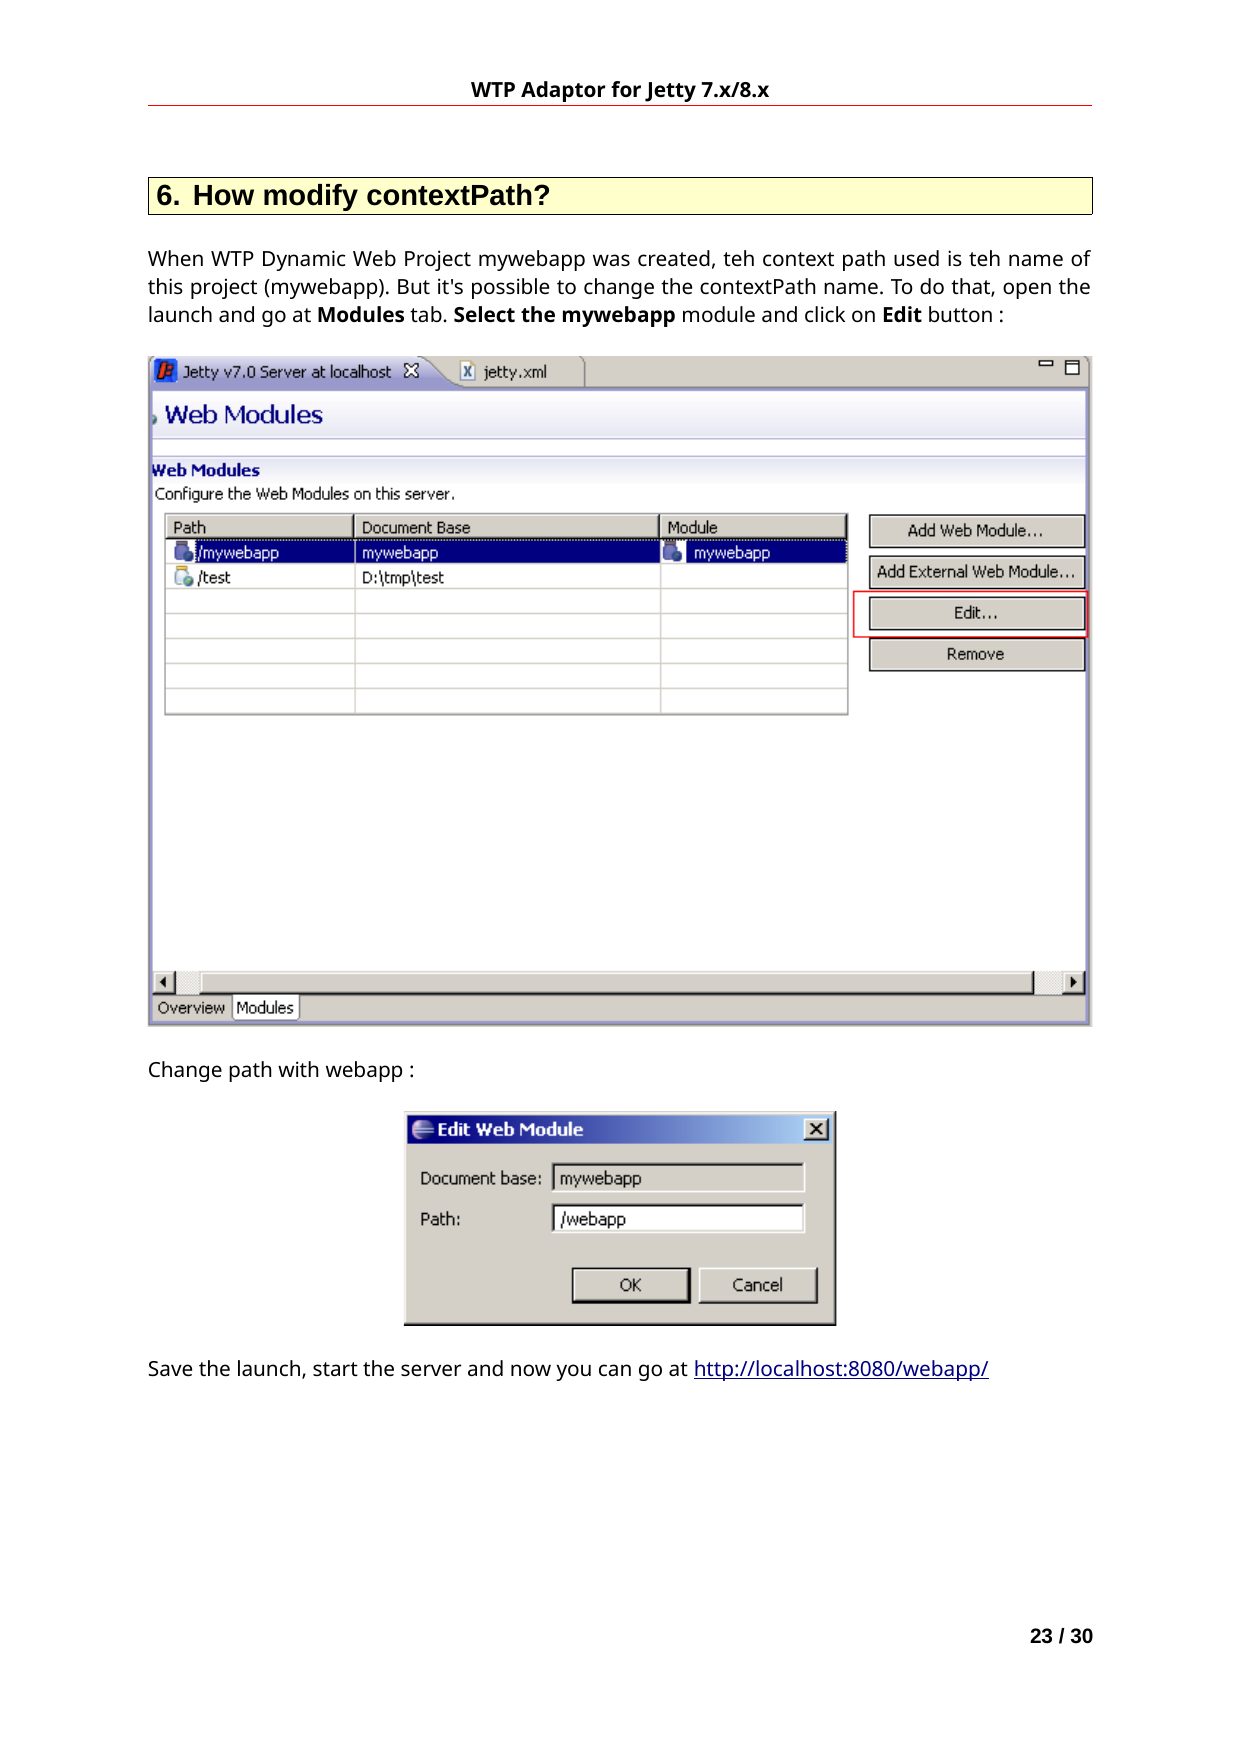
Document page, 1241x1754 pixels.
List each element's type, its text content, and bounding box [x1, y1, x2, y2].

text Save the launch, start the server and now you can go at http://localhost:8080/webapp/ [148, 1354, 1092, 1382]
subtitle How modify contextPath? [149, 178, 1092, 214]
text Change path with webapp : [148, 1055, 1092, 1083]
text When WTP Dynamic Web Project mywebapp was created, teh context path used is teh name of this project (mywebapp). But it's possible to change the contextPath name. To do that, open the launch and go at Modules tab. Select the mywebapp module and click on Edit button : [148, 244, 1092, 328]
picture [403, 1111, 837, 1326]
